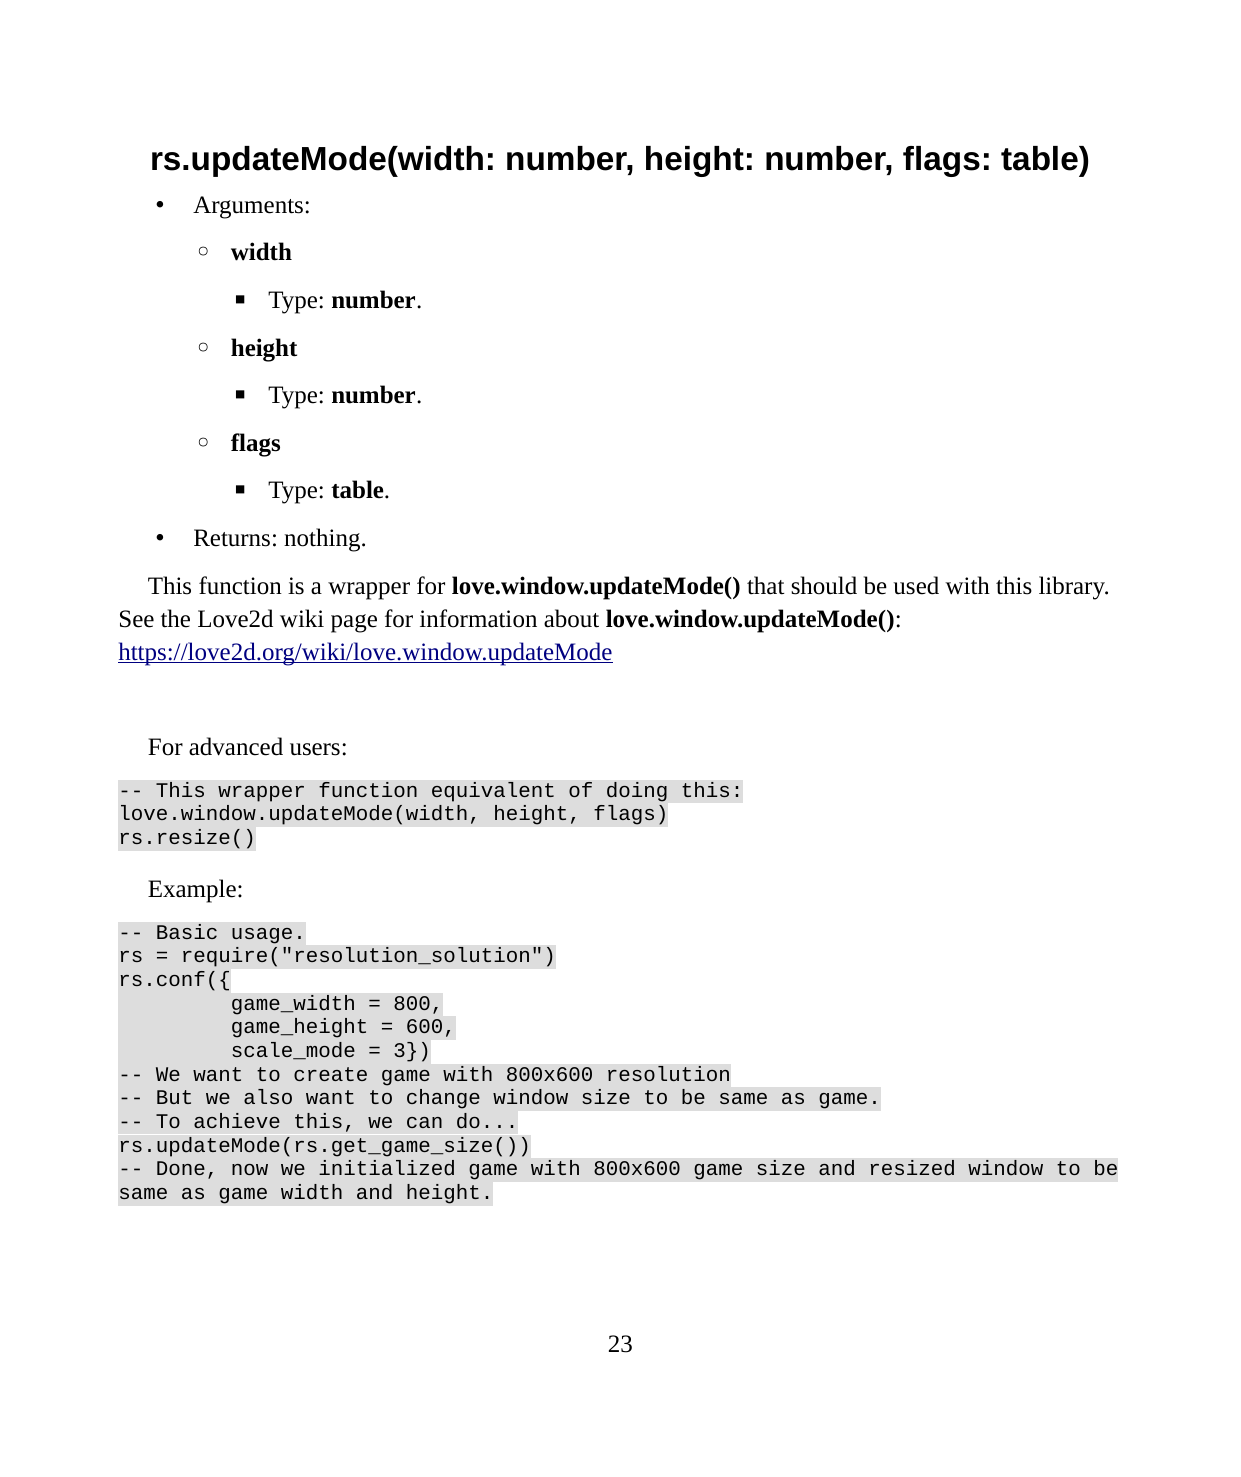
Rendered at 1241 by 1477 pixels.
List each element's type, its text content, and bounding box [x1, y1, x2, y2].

list Type: number. [231, 380, 1122, 409]
list Arguments: [156, 190, 1122, 219]
subtitle rs.updateMode(width: number, height: number, flags: table) [118, 139, 1122, 177]
text For advanced users: [118, 732, 1122, 761]
list Type: number. [231, 285, 1122, 314]
text -- Basic usage. [306, 922, 1122, 945]
text -- We want to create game with 800x600 resolution [731, 1064, 1122, 1087]
list Type: table. [231, 476, 1122, 504]
text rs = require("resolution_solution") [556, 945, 1122, 969]
text This function is a wrapper for love.window.updateMode() that should be used with this library. See the Love2d wiki page for information about love.window.updateMode(): https://love2d.org/wiki/love.window.updateMode [118, 571, 1122, 666]
text -- To achieve this, we can do... [518, 1111, 1122, 1134]
list Returns: nothing. [156, 523, 1122, 552]
text game_height = 600, [456, 1016, 1122, 1040]
text scale_mode = 3}) [431, 1040, 1122, 1064]
text -- This wrapper function equivalent of doing this: [118, 779, 1122, 803]
text rs.updateMode(rs.get_game_size()) [118, 1134, 1122, 1158]
text -- Done, now we initialized game with 800x600 game size and resized window to be same as game width and height. [493, 1158, 1122, 1206]
text rs.resize() [256, 827, 1122, 851]
text game_width = 800, [443, 993, 1122, 1016]
list width [193, 237, 1122, 266]
list height [193, 333, 1122, 361]
text Example: [118, 874, 1122, 903]
text -- But we also want to change window size to be same as game. [881, 1087, 1122, 1111]
text love.window.updateMode(width, height, flags) [668, 803, 1122, 827]
text rs.conf({ [231, 969, 1122, 993]
list flags [193, 428, 1122, 457]
